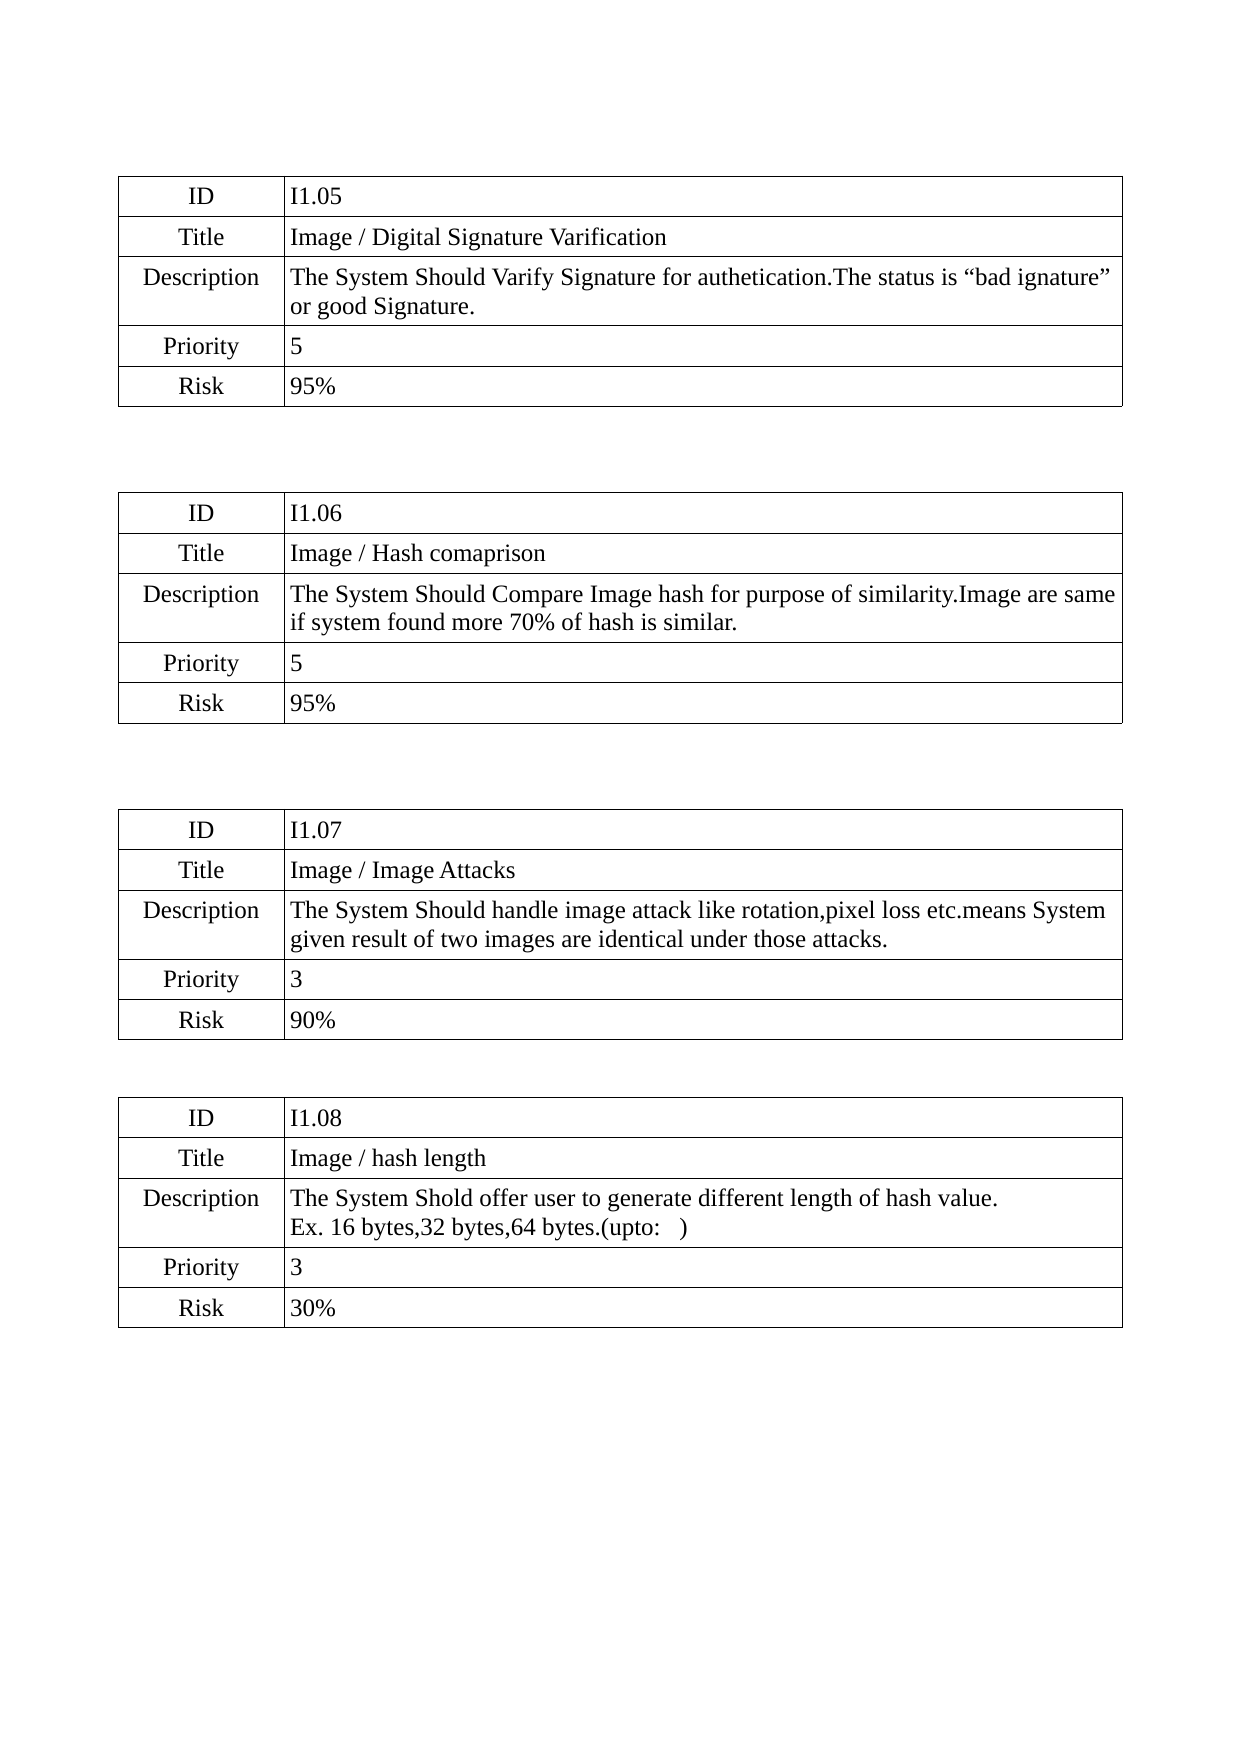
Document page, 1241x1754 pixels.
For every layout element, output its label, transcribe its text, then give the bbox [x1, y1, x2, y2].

table_cell Priority [119, 643, 284, 682]
table_cell The System Shold offer user to generate different length of hash value. Ex. 16 bytes,32 bytes,64 bytes.(upto: ) [285, 1179, 1122, 1247]
table_header I1.06 [285, 493, 1122, 533]
table_cell Description [119, 1179, 284, 1247]
table_cell The System Should handle image attack like rotation,pixel loss etc.means System given result of two images are identical under those attacks. [285, 891, 1122, 959]
table_cell Title [119, 217, 284, 256]
table_cell 3 [285, 960, 1122, 999]
table_cell Risk [119, 683, 284, 723]
table_header ID [119, 810, 284, 849]
table_header ID [119, 177, 284, 216]
table_cell Image / hash length [285, 1138, 1122, 1177]
table_cell Title [119, 1138, 284, 1177]
table_cell The System Should Varify Signature for authetication.The status is “bad ignature” or good Signature. [285, 257, 1122, 325]
table_cell The System Should Compare Image hash for purpose of similarity.Image are same if system found more 70% of hash is similar. [285, 574, 1122, 642]
table_header I1.08 [285, 1098, 1122, 1137]
table_cell Title [119, 850, 284, 889]
table_header ID [119, 1098, 284, 1137]
table_cell 3 [285, 1248, 1122, 1287]
table_cell Description [119, 574, 284, 642]
table_cell Description [119, 891, 284, 959]
table_cell 30% [285, 1288, 1122, 1327]
table_cell 90% [285, 1000, 1122, 1039]
table_cell Risk [119, 1000, 284, 1039]
table_cell Image / Digital Signature Varification [285, 217, 1122, 256]
table_cell Risk [119, 1288, 284, 1327]
table_cell Priority [119, 960, 284, 999]
table_header ID [119, 493, 284, 533]
table_cell 95% [285, 367, 1122, 406]
table_header I1.07 [285, 810, 1122, 849]
table_cell Image / Image Attacks [285, 850, 1122, 889]
table_cell Image / Hash comaprison [285, 534, 1122, 573]
table_cell 95% [285, 683, 1122, 723]
table_cell 5 [285, 643, 1122, 682]
table_cell Priority [119, 326, 284, 366]
table_cell Description [119, 257, 284, 325]
table_cell Priority [119, 1248, 284, 1287]
table_cell Title [119, 534, 284, 573]
table_cell 5 [285, 326, 1122, 366]
table_cell Risk [119, 367, 284, 406]
table_header I1.05 [285, 177, 1122, 216]
